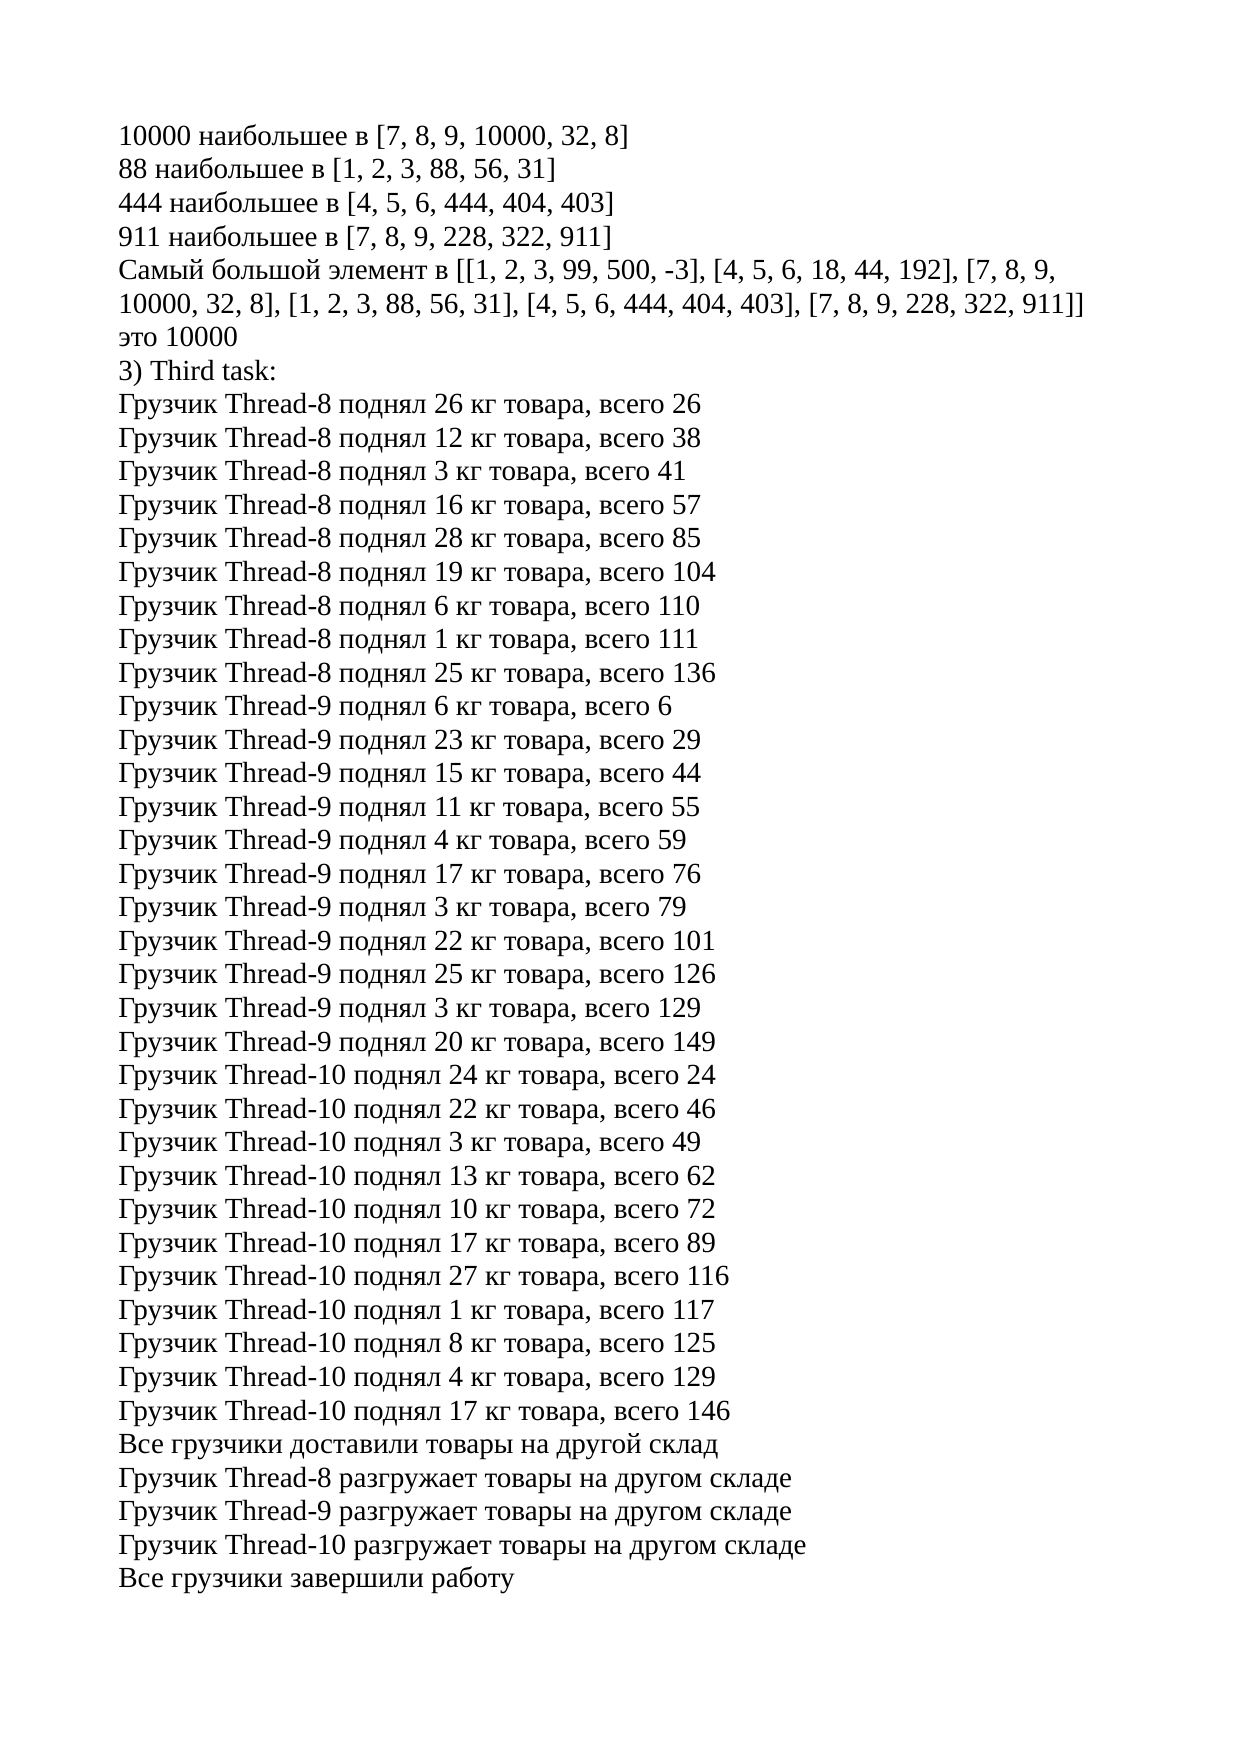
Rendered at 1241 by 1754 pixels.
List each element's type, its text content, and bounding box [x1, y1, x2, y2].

text Грузчик Thread-9 поднял 6 кг товара, всего 6 [118, 688, 1122, 722]
text Грузчик Thread-8 поднял 26 кг товара, всего 26 [118, 386, 1122, 420]
text 10000 наибольшее в [7, 8, 9, 10000, 32, 8] [118, 118, 1122, 152]
text 911 наибольшее в [7, 8, 9, 228, 322, 911] [118, 219, 1122, 252]
text Грузчик Thread-8 разгружает товары на другом складе [118, 1460, 1122, 1493]
text Грузчик Thread-8 поднял 19 кг товара, всего 104 [118, 554, 1122, 588]
text Грузчик Thread-9 поднял 11 кг товара, всего 55 [118, 789, 1122, 822]
text Грузчик Thread-9 разгружает товары на другом складе [118, 1493, 1122, 1527]
text Грузчик Thread-10 поднял 22 кг товара, всего 46 [118, 1091, 1122, 1124]
text Грузчик Thread-10 поднял 8 кг товара, всего 125 [118, 1326, 1122, 1359]
text Все грузчики завершили работу [118, 1560, 1122, 1594]
text Грузчик Thread-8 поднял 25 кг товара, всего 136 [118, 655, 1122, 688]
text Грузчик Thread-10 разгружает товары на другом складе [118, 1527, 1122, 1560]
text Грузчик Thread-10 поднял 24 кг товара, всего 24 [118, 1057, 1122, 1091]
text Грузчик Thread-10 поднял 27 кг товара, всего 116 [118, 1258, 1122, 1292]
text Грузчик Thread-9 поднял 20 кг товара, всего 149 [118, 1024, 1122, 1057]
text Грузчик Thread-10 поднял 10 кг товара, всего 72 [118, 1191, 1122, 1225]
text Грузчик Thread-8 поднял 28 кг товара, всего 85 [118, 521, 1122, 554]
text Самый большой элемент в [[1, 2, 3, 99, 500, -3], [4, 5, 6, 18, 44, 192], [7, 8, 9, 10000, 32, 8], [1, 2, 3, 88, 56, 31], [4, 5, 6, 444, 404, 403], [7, 8, 9, 228, 322, 911]] это 10000 [118, 252, 1122, 353]
text Грузчик Thread-9 поднял 23 кг товара, всего 29 [118, 722, 1122, 755]
text 444 наибольшее в [4, 5, 6, 444, 404, 403] [118, 185, 1122, 219]
text Грузчик Thread-8 поднял 6 кг товара, всего 110 [118, 588, 1122, 621]
text Грузчик Thread-10 поднял 3 кг товара, всего 49 [118, 1124, 1122, 1158]
text Грузчик Thread-9 поднял 4 кг товара, всего 59 [118, 822, 1122, 856]
text Грузчик Thread-10 поднял 1 кг товара, всего 117 [118, 1292, 1122, 1326]
text Грузчик Thread-10 поднял 4 кг товара, всего 129 [118, 1359, 1122, 1393]
text Все грузчики доставили товары на другой склад [118, 1426, 1122, 1460]
text Грузчик Thread-9 поднял 22 кг товара, всего 101 [118, 923, 1122, 957]
text Грузчик Thread-8 поднял 16 кг товара, всего 57 [118, 487, 1122, 521]
text Грузчик Thread-8 поднял 1 кг товара, всего 111 [118, 621, 1122, 655]
text Грузчик Thread-8 поднял 12 кг товара, всего 38 [118, 420, 1122, 453]
text Грузчик Thread-10 поднял 17 кг товара, всего 146 [118, 1393, 1122, 1426]
text Грузчик Thread-8 поднял 3 кг товара, всего 41 [118, 453, 1122, 487]
text Грузчик Thread-10 поднял 13 кг товара, всего 62 [118, 1158, 1122, 1191]
text Грузчик Thread-9 поднял 25 кг товара, всего 126 [118, 957, 1122, 990]
text 3) Third task: [118, 353, 1122, 386]
text Грузчик Thread-9 поднял 15 кг товара, всего 44 [118, 755, 1122, 789]
text Грузчик Thread-9 поднял 17 кг товара, всего 76 [118, 856, 1122, 889]
text Грузчик Thread-9 поднял 3 кг товара, всего 129 [118, 990, 1122, 1024]
text Грузчик Thread-9 поднял 3 кг товара, всего 79 [118, 889, 1122, 923]
text Грузчик Thread-10 поднял 17 кг товара, всего 89 [118, 1225, 1122, 1258]
text 88 наибольшее в [1, 2, 3, 88, 56, 31] [118, 152, 1122, 185]
